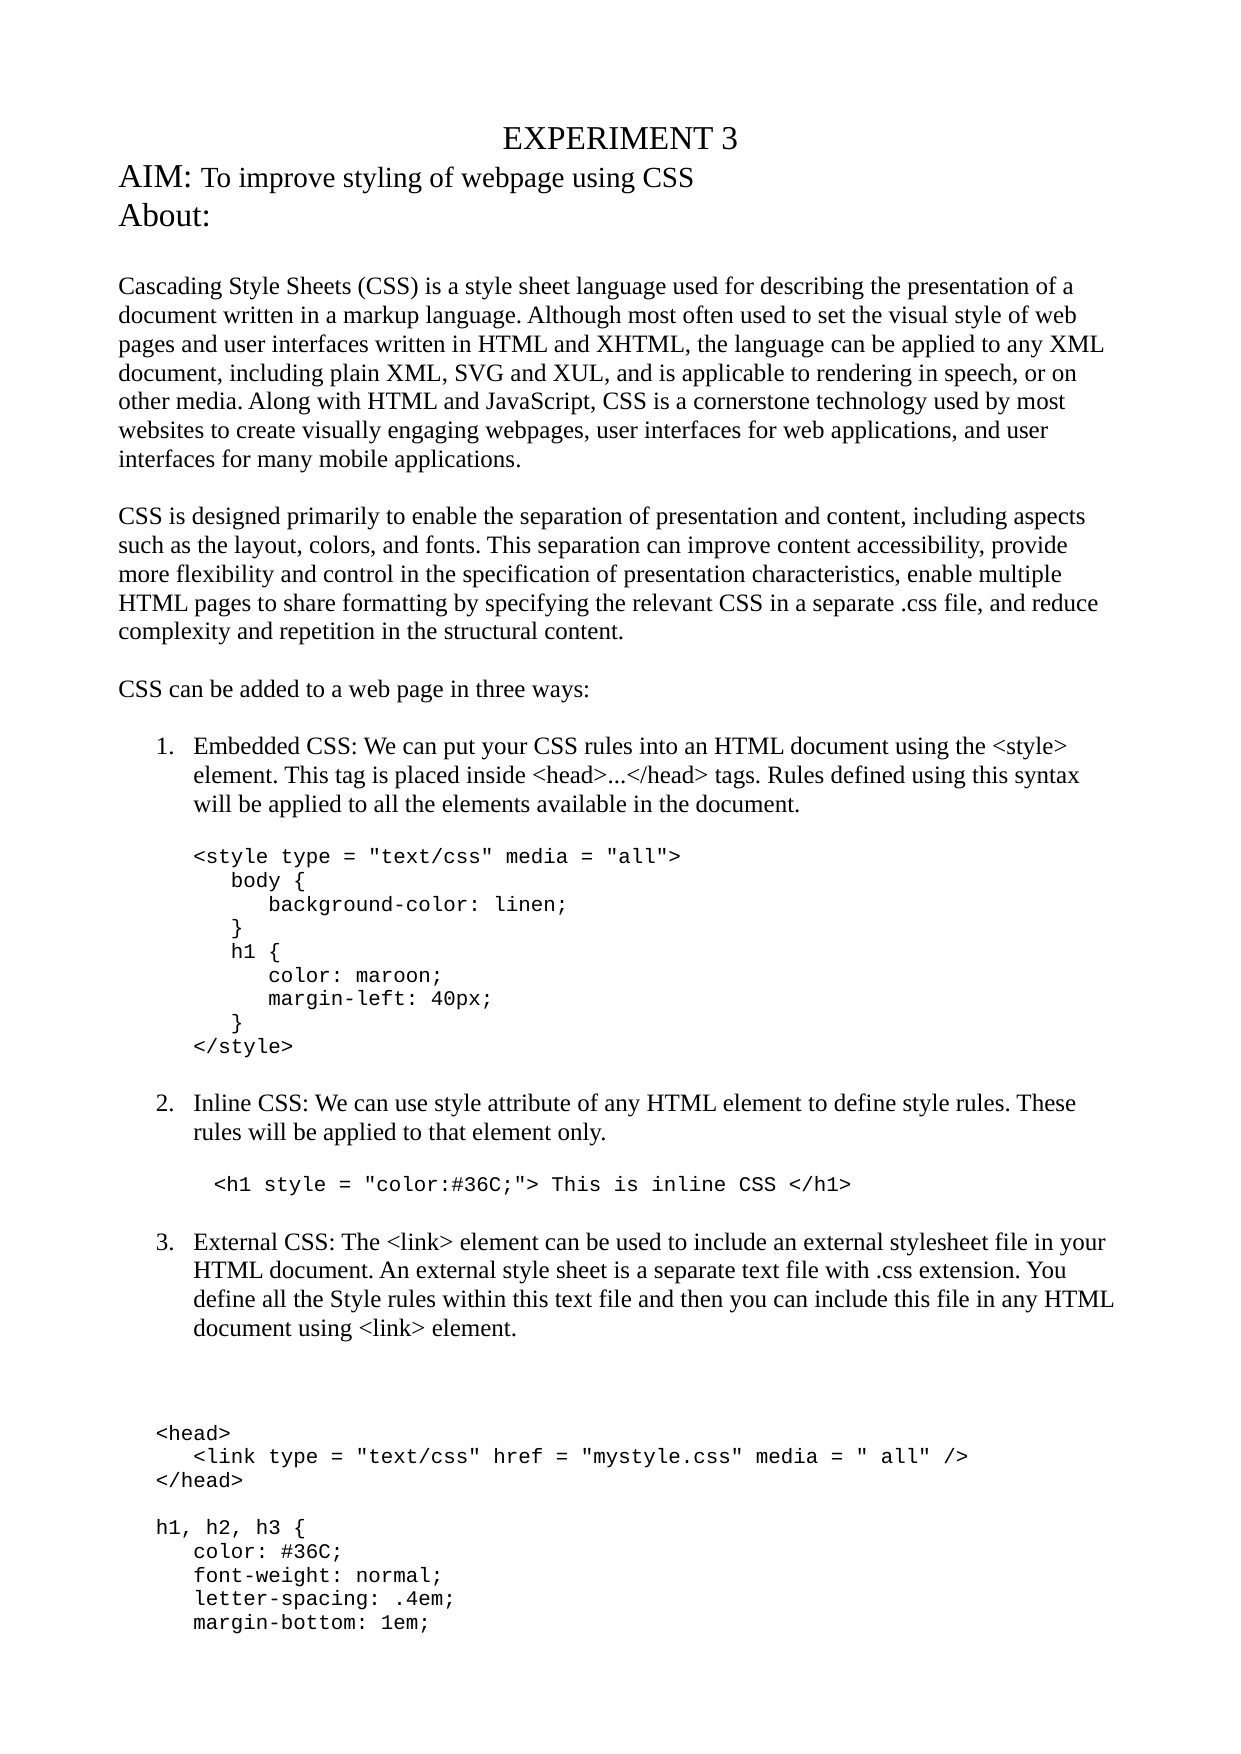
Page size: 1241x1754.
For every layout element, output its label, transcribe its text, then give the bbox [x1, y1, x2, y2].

text </head> [156, 1470, 1122, 1494]
list Inline CSS: We can use style attribute of any HTML element to define style rules. These rules will be applied to that element only. [156, 1088, 1122, 1146]
text letter-spacing: .4em; [156, 1588, 1122, 1612]
text } [118, 1012, 1122, 1036]
text background-color: linen; [118, 894, 1122, 917]
text margin-left: 40px; [118, 988, 1122, 1012]
text About: [118, 195, 1122, 233]
text <style type = "text/css" media = "all"> [118, 846, 1122, 870]
text </style> [118, 1036, 1122, 1059]
text EXPERIMENT 3 [118, 118, 1122, 156]
text <h1 style = "color:#36C;"> This is inline CSS </h1> [118, 1174, 1122, 1198]
text } [118, 917, 1122, 941]
text margin-bottom: 1em; [156, 1612, 1122, 1636]
text font-weight: normal; [156, 1565, 1122, 1588]
text h1, h2, h3 { [156, 1517, 1122, 1541]
text h1 { [118, 941, 1122, 965]
text AIM: To improve styling of webpage using CSS [118, 156, 1122, 195]
text color: #36C; [156, 1541, 1122, 1565]
text body { [118, 870, 1122, 894]
text CSS can be added to a web page in three ways: [118, 674, 1122, 731]
text Cascading Style Sheets (CSS) is a style sheet language used for describing the presentation of a document written in a markup language. Although most often used to set the visual style of web pages and user interfaces written in HTML and XHTML, the language can be applied to any XML document, including plain XML, SVG and XUL, and is applicable to rendering in speech, or on other media. Along with HTML and JavaScript, CSS is a cornerstone technology used by most websites to create visually engaging webpages, user interfaces for web applications, and user interfaces for many mobile applications. [118, 271, 1122, 473]
list Embedded CSS: We can put your CSS rules into an HTML document using the <style> element. This tag is placed inside <head>...</head> tags. Rules defined using this syntax will be applied to all the elements available in the document. [156, 731, 1122, 818]
text CSS is designed primarily to enable the separation of presentation and content, including aspects such as the layout, colors, and fonts. This separation can improve content accessibility, provide more flexibility and control in the specification of presentation characteristics, enable multiple HTML pages to share formatting by specifying the relevant CSS in a separate .css file, and reduce complexity and repetition in the structural content. [118, 501, 1122, 645]
text <head> [156, 1423, 1122, 1446]
text color: maroon; [118, 965, 1122, 988]
text <link type = "text/css" href = "mystyle.css" media = " all" /> [156, 1446, 1122, 1470]
list External CSS: The <link> element can be used to include an external stylesheet file in your HTML document. An external style sheet is a separate text file with .css extension. You define all the Style rules within this text file and then you can include this file in any HTML document using <link> element. [156, 1227, 1122, 1342]
